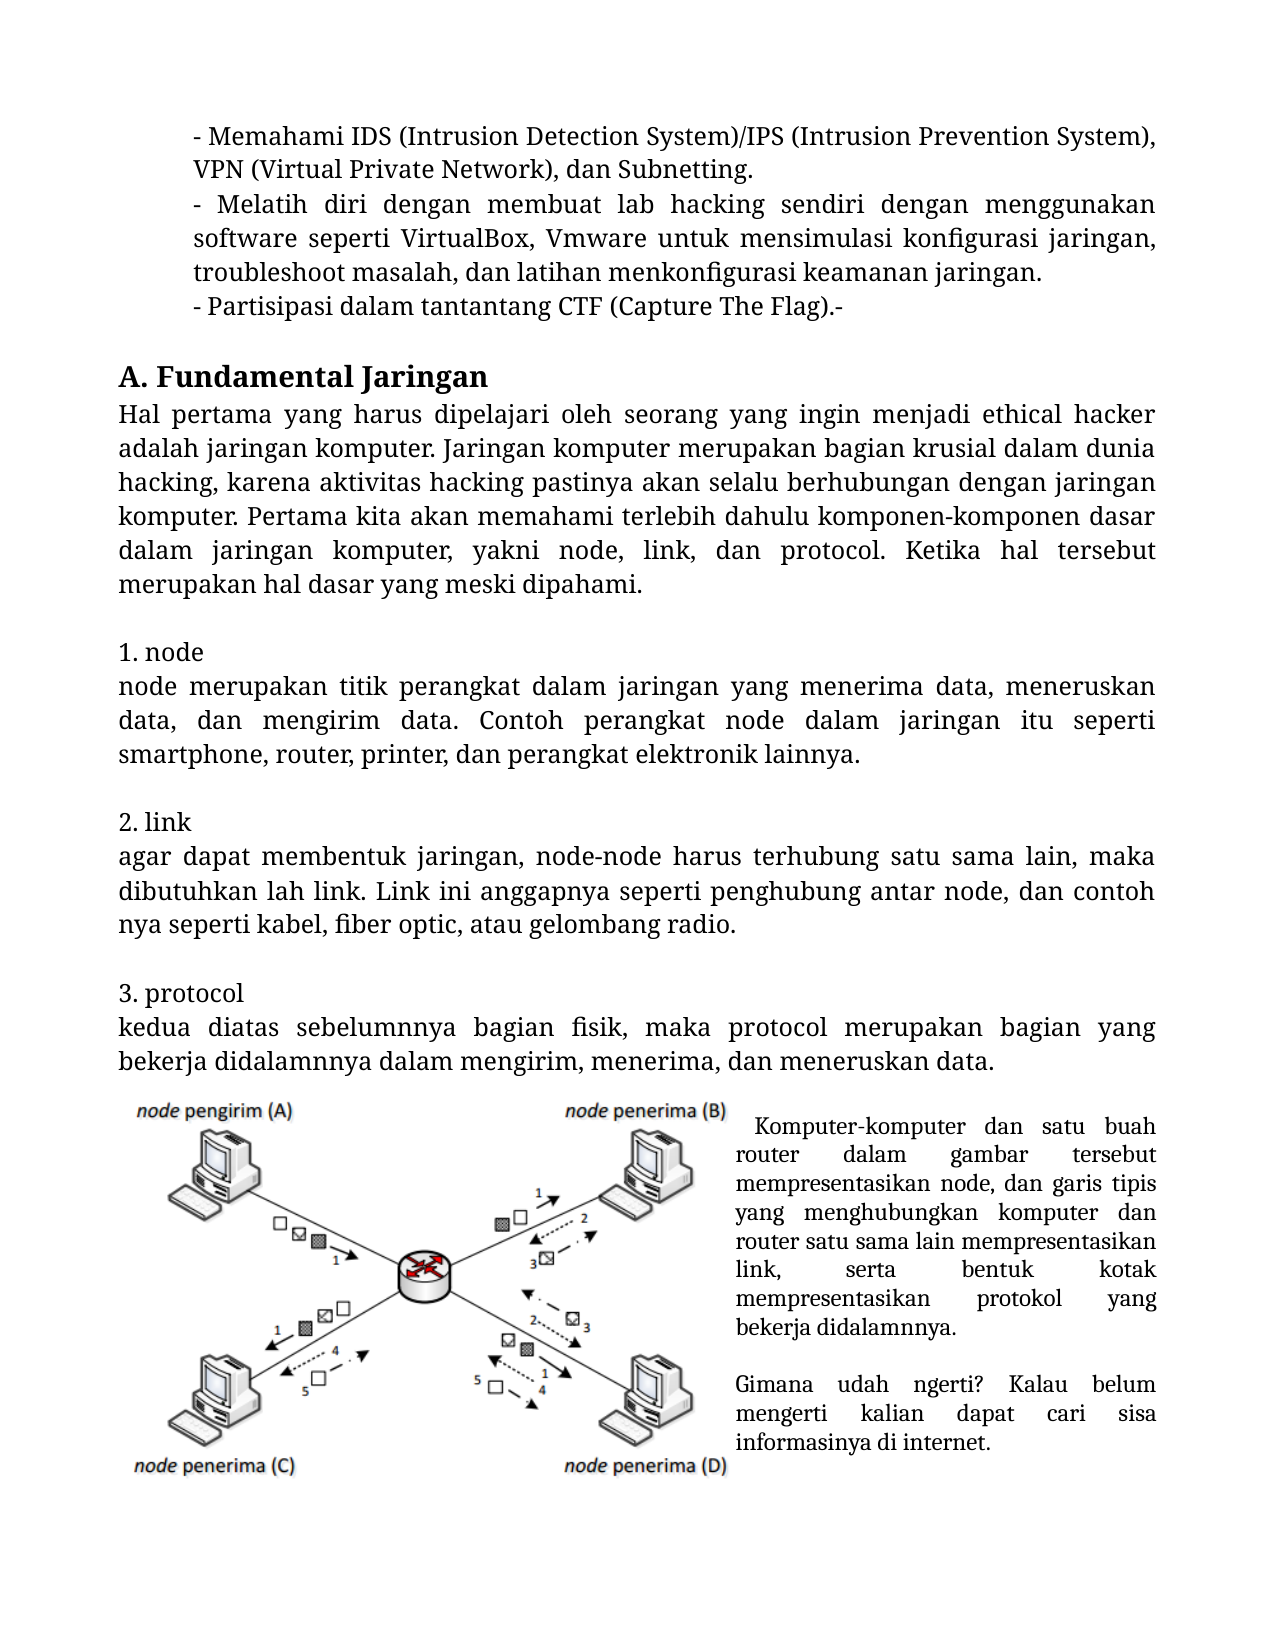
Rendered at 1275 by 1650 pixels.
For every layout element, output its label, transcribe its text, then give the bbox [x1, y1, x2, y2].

text 1. node [118, 635, 1157, 669]
text Hal pertama yang harus dipelajari oleh seorang yang ingin menjadi ethical hacker adalah jaringan komputer. Jaringan komputer merupakan bagian krusial dalam dunia hacking, karena aktivitas hacking pastinya akan selalu berhubungan dengan jaringan komputer. Pertama kita akan memahami terlebih dahulu komponen-komponen dasar dalam jaringan komputer, yakni node, link, dan protocol. Ketika hal tersebut merupakan hal dasar yang meski dipahami. [118, 396, 1157, 601]
text kedua diatas sebelumnnya bagian fisik, maka protocol merupakan bagian yang bekerja didalamnnya dalam mengirim, menerima, dan meneruskan data. [118, 1009, 1157, 1077]
text Gimana udah ngerti? Kalau belum mengerti kalian dapat cari sisa informasinya di internet. [736, 1370, 1157, 1457]
text A. Fundamental Jaringan [118, 357, 1157, 396]
list - Partisipasi dalam tantantang CTF (Capture The Flag).- [156, 288, 1157, 322]
picture [118, 1097, 736, 1485]
text Komputer-komputer dan satu buah router dalam gambar tersebut mempresentasikan node, dan garis tipis yang menghubungkan komputer dan router satu sama lain mempresentasikan link, serta bentuk kotak mempresentasikan protokol yang bekerja didalamnnya. [736, 1112, 1157, 1342]
text 3. protocol [118, 975, 1157, 1009]
text 2. link [118, 805, 1157, 839]
text agar dapat membentuk jaringan, node-node harus terhubung satu sama lain, maka dibutuhkan lah link. Link ini anggapnya seperti penghubung antar node, dan contoh nya seperti kabel, fiber optic, atau gelombang radio. [118, 839, 1157, 941]
list - Melatih diri dengan membuat lab hacking sendiri dengan menggunakan software seperti VirtualBox, Vmware untuk mensimulasi konfigurasi jaringan, troubleshoot masalah, dan latihan menkonfigurasi keamanan jaringan. [156, 186, 1157, 288]
list - Memahami IDS (Intrusion Detection System)/IPS (Intrusion Prevention System), VPN (Virtual Private Network), dan Subnetting. [156, 118, 1157, 186]
text node merupakan titik perangkat dalam jaringan yang menerima data, meneruskan data, dan mengirim data. Contoh perangkat node dalam jaringan itu seperti smartphone, router, printer, dan perangkat elektronik lainnya. [118, 669, 1157, 771]
